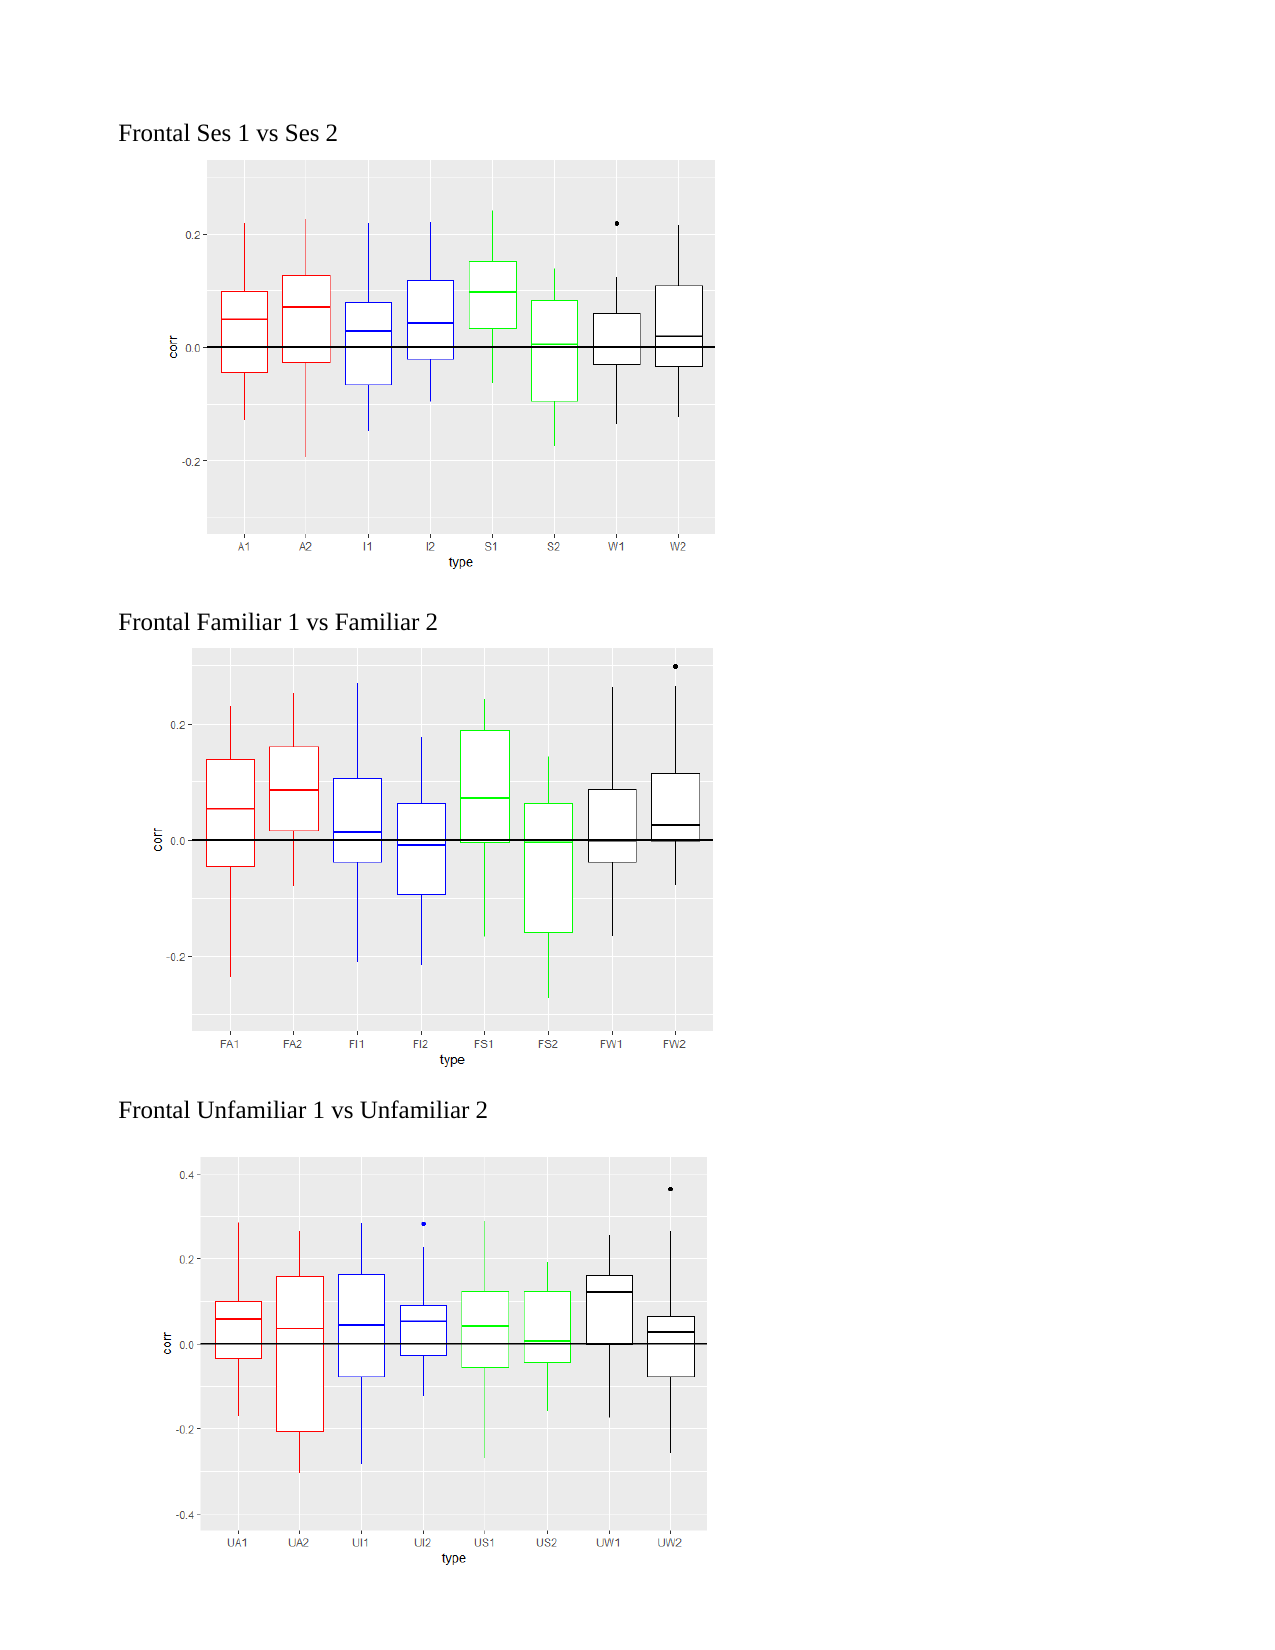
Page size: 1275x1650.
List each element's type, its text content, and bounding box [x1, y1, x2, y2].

picture [159, 154, 722, 575]
picture [153, 1151, 714, 1571]
picture [143, 641, 720, 1073]
text Frontal Unfamiliar 1 vs Unfamiliar 2 [118, 1096, 1157, 1124]
text Frontal Ses 1 vs Ses 2 [118, 118, 1157, 147]
text Frontal Familiar 1 vs Familiar 2 [118, 607, 1157, 636]
